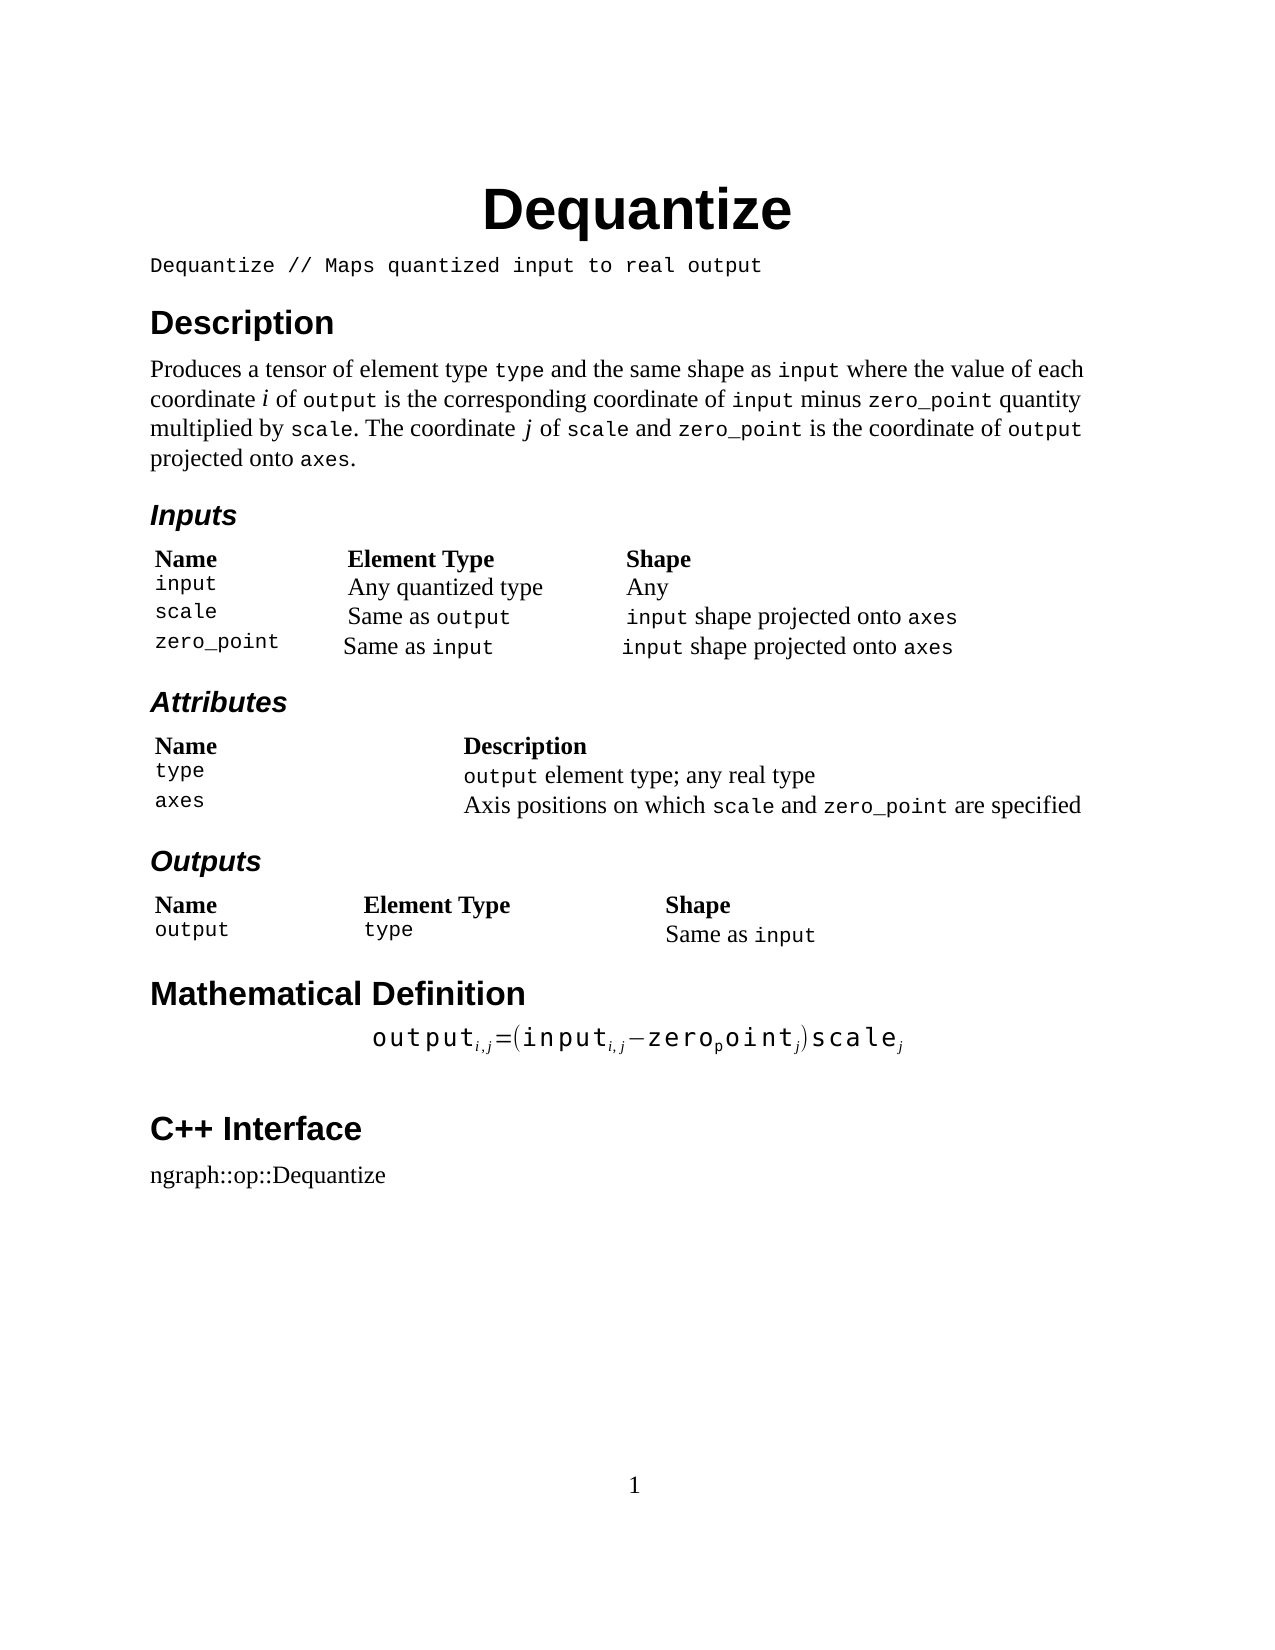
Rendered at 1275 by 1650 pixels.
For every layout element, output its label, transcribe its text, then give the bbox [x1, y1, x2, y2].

table_cell axes [150, 790, 459, 819]
text Dequantize // Maps quantized input to real output [150, 254, 1125, 278]
table_cell input [150, 573, 343, 601]
text ngraph::op::Dequantize [150, 1160, 1125, 1189]
table_cell output element type; any real type [459, 760, 1125, 790]
table_cell Same as input [661, 919, 1125, 949]
table_cell output [150, 919, 359, 949]
table_cell zero_point [150, 631, 343, 660]
table_header Description [459, 731, 1125, 760]
table_cell input shape projected onto axes [621, 631, 1125, 660]
table_header Name [150, 544, 343, 572]
subtitle C++ Interface [150, 1109, 1125, 1148]
table_cell Any quantized type [343, 573, 621, 601]
text Produces a tensor of element type type and the same shape as input where the value of each coordinate of output is the corresponding coordinate of input minus zero_point quantity multiplied by scale. The coordinate of scale and zero_point is the coordinate of output projected onto axes. [150, 354, 1125, 473]
table_header Shape [661, 890, 1125, 919]
table_cell Same as input [343, 631, 621, 660]
table_header Shape [621, 544, 1125, 572]
subtitle Outputs [150, 844, 1125, 878]
subtitle Inputs [150, 498, 1125, 531]
table_cell input shape projected onto axes [621, 601, 1125, 631]
table_cell type [359, 919, 661, 949]
table_cell scale [150, 601, 343, 631]
subtitle Description [150, 303, 1125, 342]
table_header Element Type [359, 890, 661, 919]
subtitle Mathematical Definition [150, 974, 1125, 1012]
table_header Name [150, 890, 359, 919]
title Dequantize [150, 175, 1125, 242]
table_cell Axis positions on which scale and zero_point are specified [459, 790, 1125, 819]
table_cell Any [621, 573, 1125, 601]
table_cell type [150, 760, 459, 790]
table_header Element Type [343, 544, 621, 572]
table_cell Same as output [343, 601, 621, 631]
subtitle Attributes [150, 685, 1125, 719]
table_header Name [150, 731, 459, 760]
